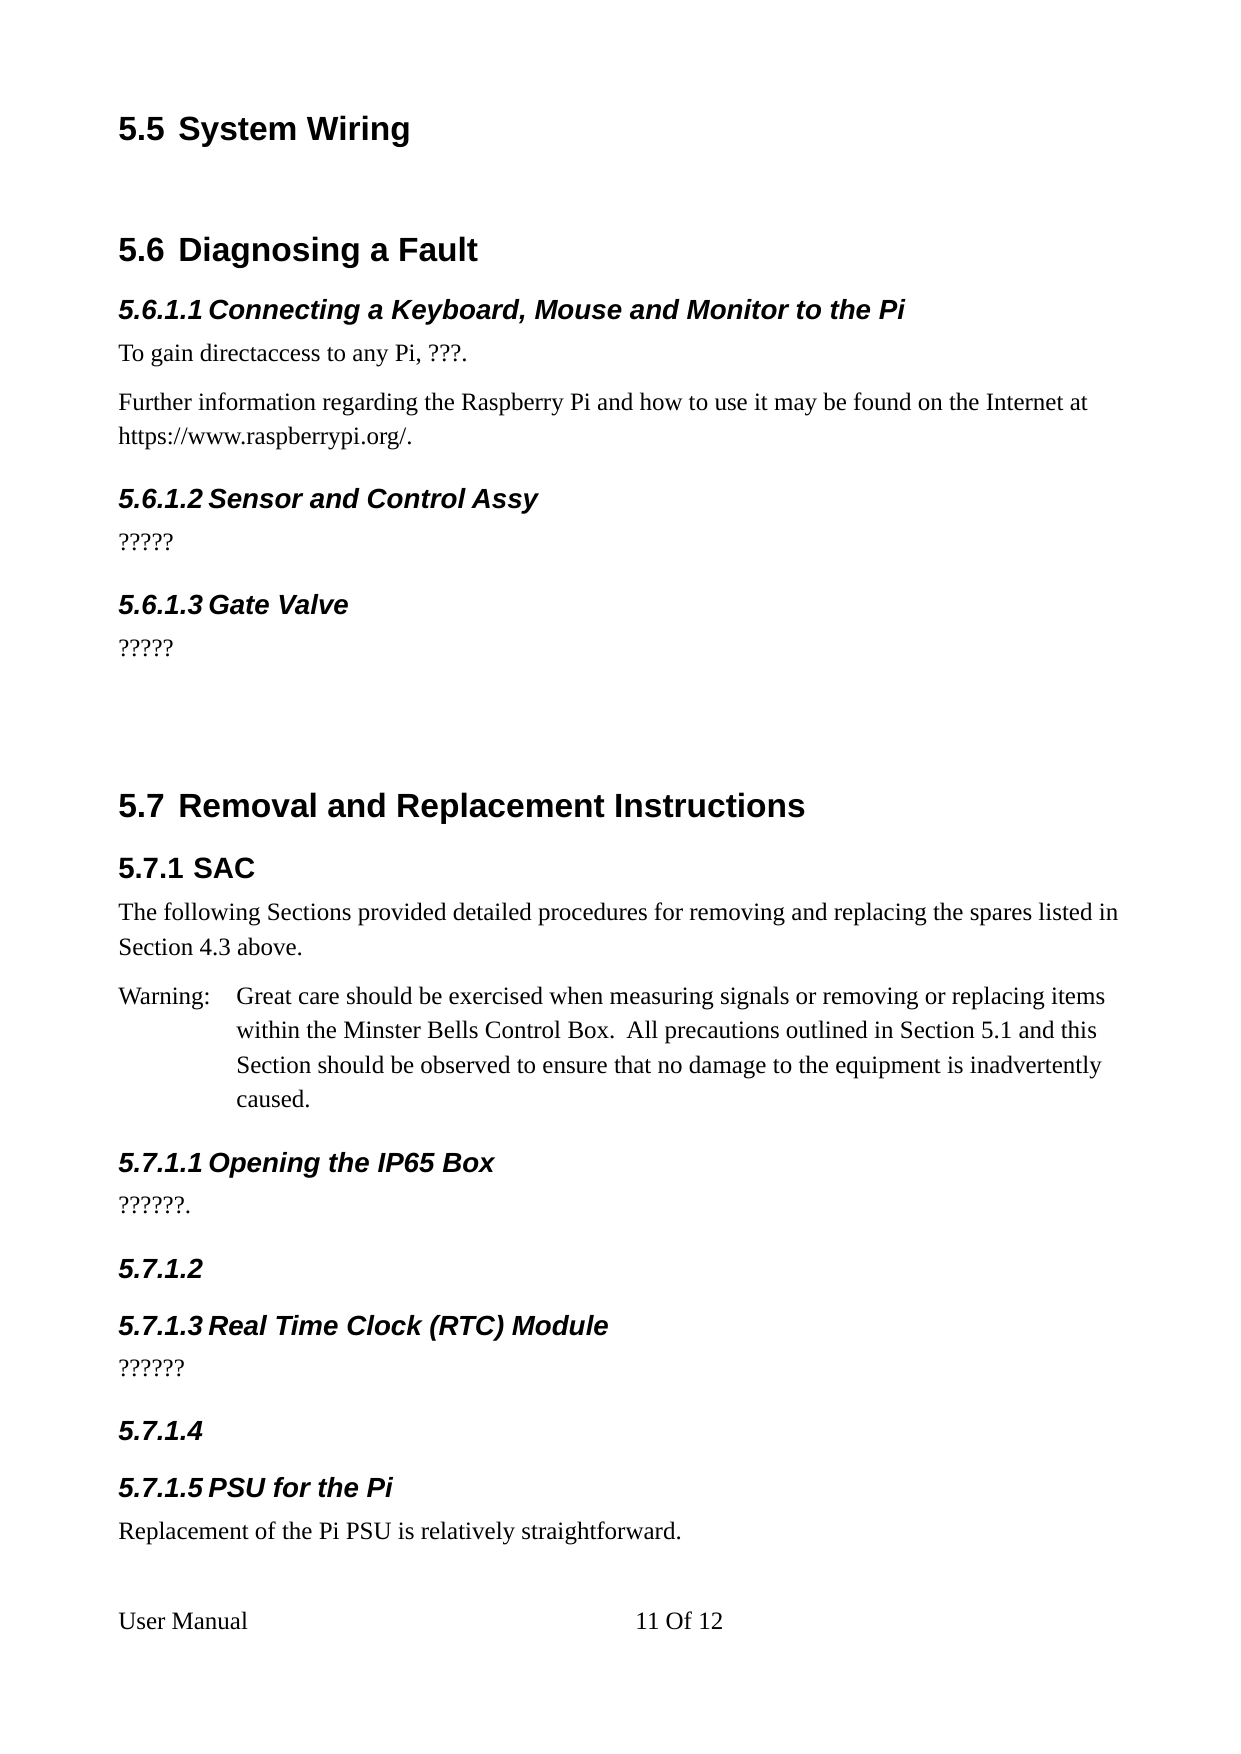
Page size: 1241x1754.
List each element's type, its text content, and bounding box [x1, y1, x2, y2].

subtitle Opening the IP65 Box [118, 1146, 1122, 1178]
text ????? [118, 527, 1122, 556]
text ?????? [118, 1353, 1122, 1382]
subtitle Connecting a Keyboard, Mouse and Monitor to the Pi [118, 293, 1122, 325]
subtitle Removal and Replacement Instructions [118, 786, 1122, 824]
subtitle Real Time Clock (RTC) Module [118, 1309, 1122, 1341]
subtitle Sensor and Control Assy [118, 483, 1122, 515]
text Warning: Great care should be exercised when measuring signals or removing or replacing items within the Minster Bells Control Box. All precautions outlined in Section 5.1 and this Section should be observed to ensure that no damage to the equipment is inadvertently caused. [118, 981, 1122, 1113]
subtitle SAC [118, 851, 1122, 885]
text Further information regarding the Raspberry Pi and how to use it may be found on the Internet at https://www.raspberrypi.org/. [118, 387, 1122, 450]
subtitle PSU for the Pi [118, 1472, 1122, 1503]
text ????? [118, 633, 1122, 662]
text ??????. [118, 1190, 1122, 1219]
subtitle System Wiring [118, 109, 1122, 147]
subtitle Diagnosing a Fault [118, 230, 1122, 268]
subtitle Gate Valve [118, 589, 1122, 621]
text To gain directaccess to any Pi, ???. [118, 338, 1122, 366]
text Replacement of the Pi PSU is relatively straightforward. [118, 1516, 1122, 1545]
text The following Sections provided detailed procedures for removing and replacing the spares listed in Section 4.3 above. [118, 897, 1122, 961]
